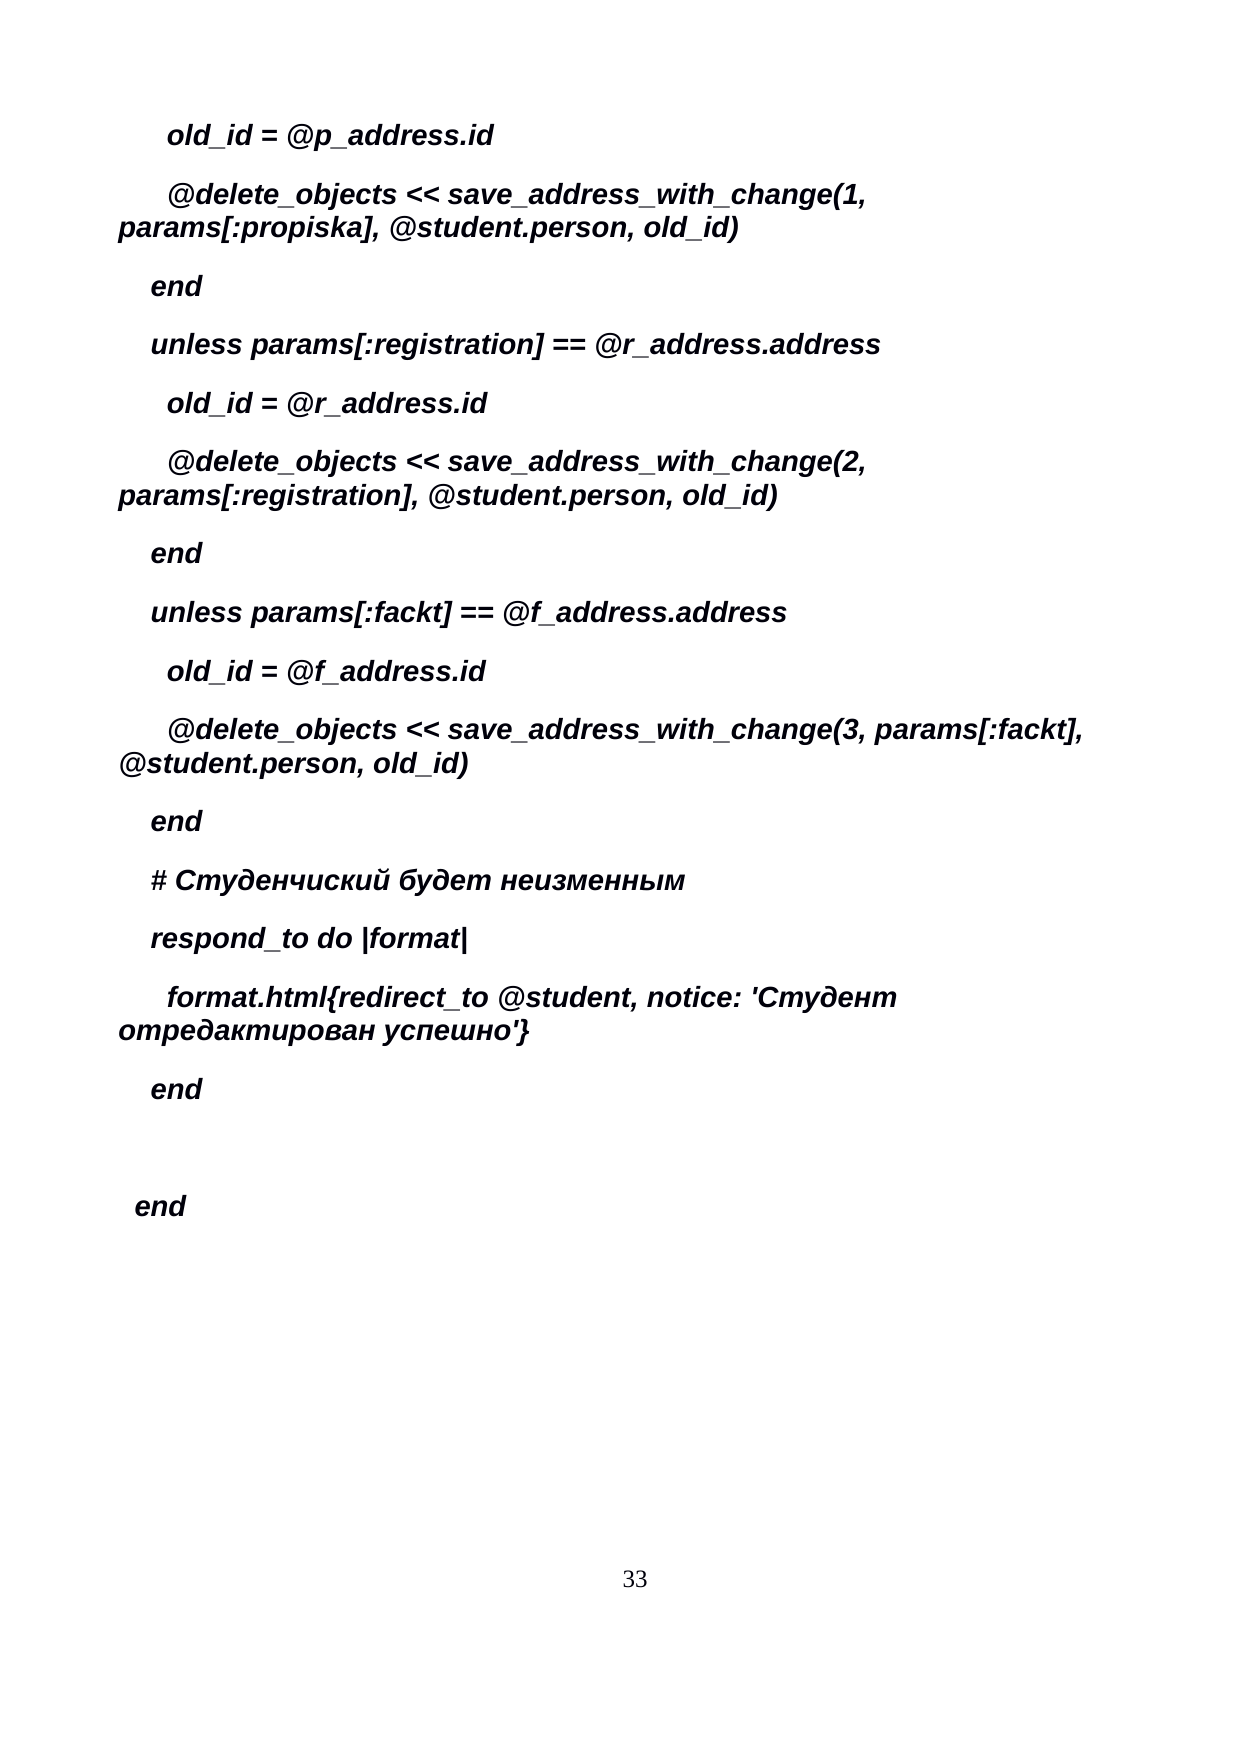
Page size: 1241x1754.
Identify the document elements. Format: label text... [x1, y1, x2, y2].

subtitle # Студенчиский будет неизменным [118, 863, 1122, 896]
subtitle end [118, 269, 1122, 302]
subtitle unless params[:registration] == @r_address.address [118, 327, 1122, 361]
subtitle old_id = @f_address.id [118, 653, 1122, 687]
subtitle end [118, 1189, 1122, 1222]
subtitle end [118, 536, 1122, 570]
subtitle unless params[:fackt] == @f_address.address [118, 595, 1122, 628]
subtitle old_id = @p_address.id [118, 118, 1122, 152]
subtitle end [118, 1072, 1122, 1105]
subtitle end [118, 804, 1122, 838]
subtitle respond_to do |format| [118, 921, 1122, 955]
subtitle old_id = @r_address.id [118, 386, 1122, 419]
subtitle format.html{redirect_to @student, notice: 'Студент отредактирован успешно'} [118, 980, 1122, 1047]
subtitle @delete_objects << save_address_with_change(3, params[:fackt], @student.person, old_id) [118, 712, 1122, 779]
subtitle @delete_objects << save_address_with_change(1, params[:propiska], @student.person, old_id) [118, 177, 1122, 244]
subtitle @delete_objects << save_address_with_change(2, params[:registration], @student.person, old_id) [118, 444, 1122, 511]
